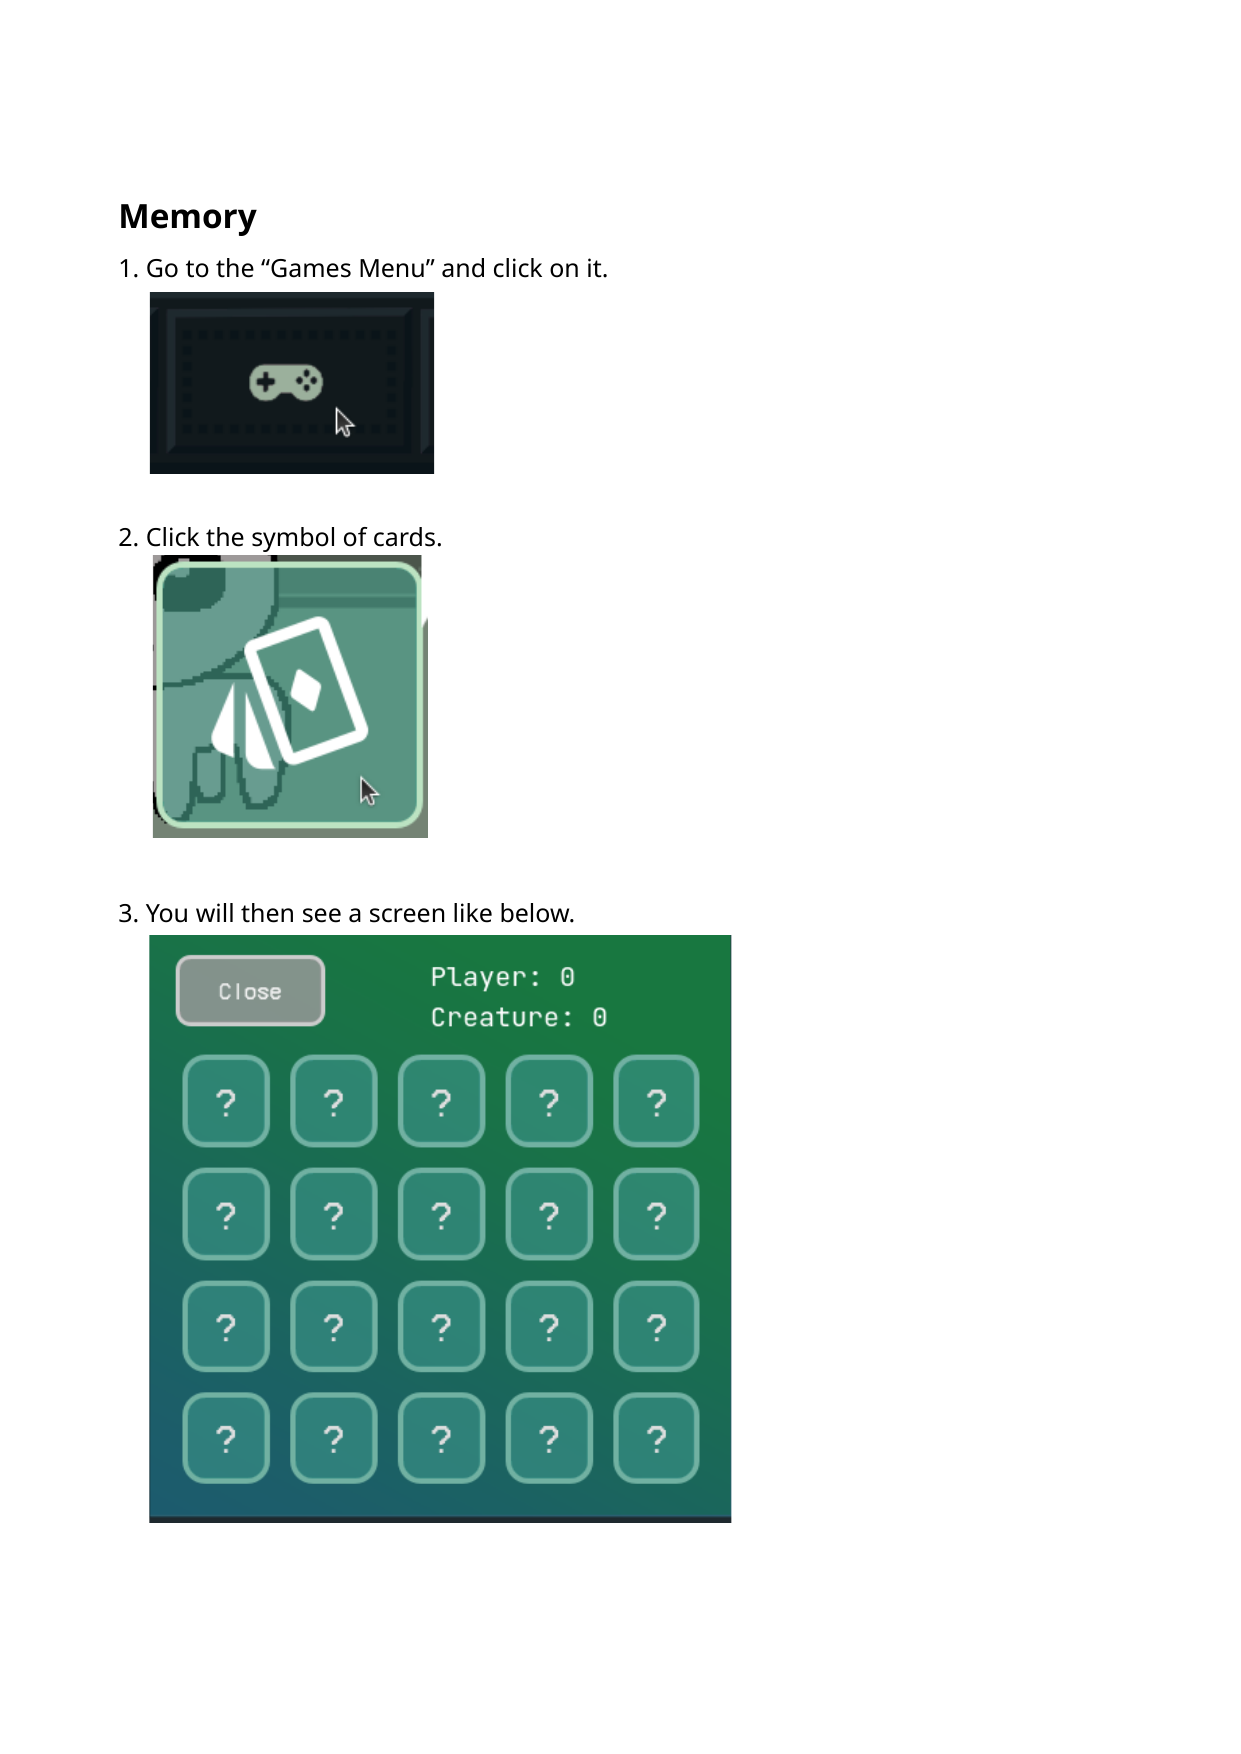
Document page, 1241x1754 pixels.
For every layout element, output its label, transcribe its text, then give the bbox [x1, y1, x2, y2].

text 1. Go to the “Games Menu” and click on it. [118, 251, 1122, 285]
text 3. You will then see a screen like below. [118, 896, 1122, 930]
subtitle Memory [118, 193, 1122, 238]
picture [149, 292, 435, 474]
picture [149, 935, 732, 1523]
text 2. Click the symbol of cards. [118, 519, 1122, 553]
picture [152, 555, 428, 838]
